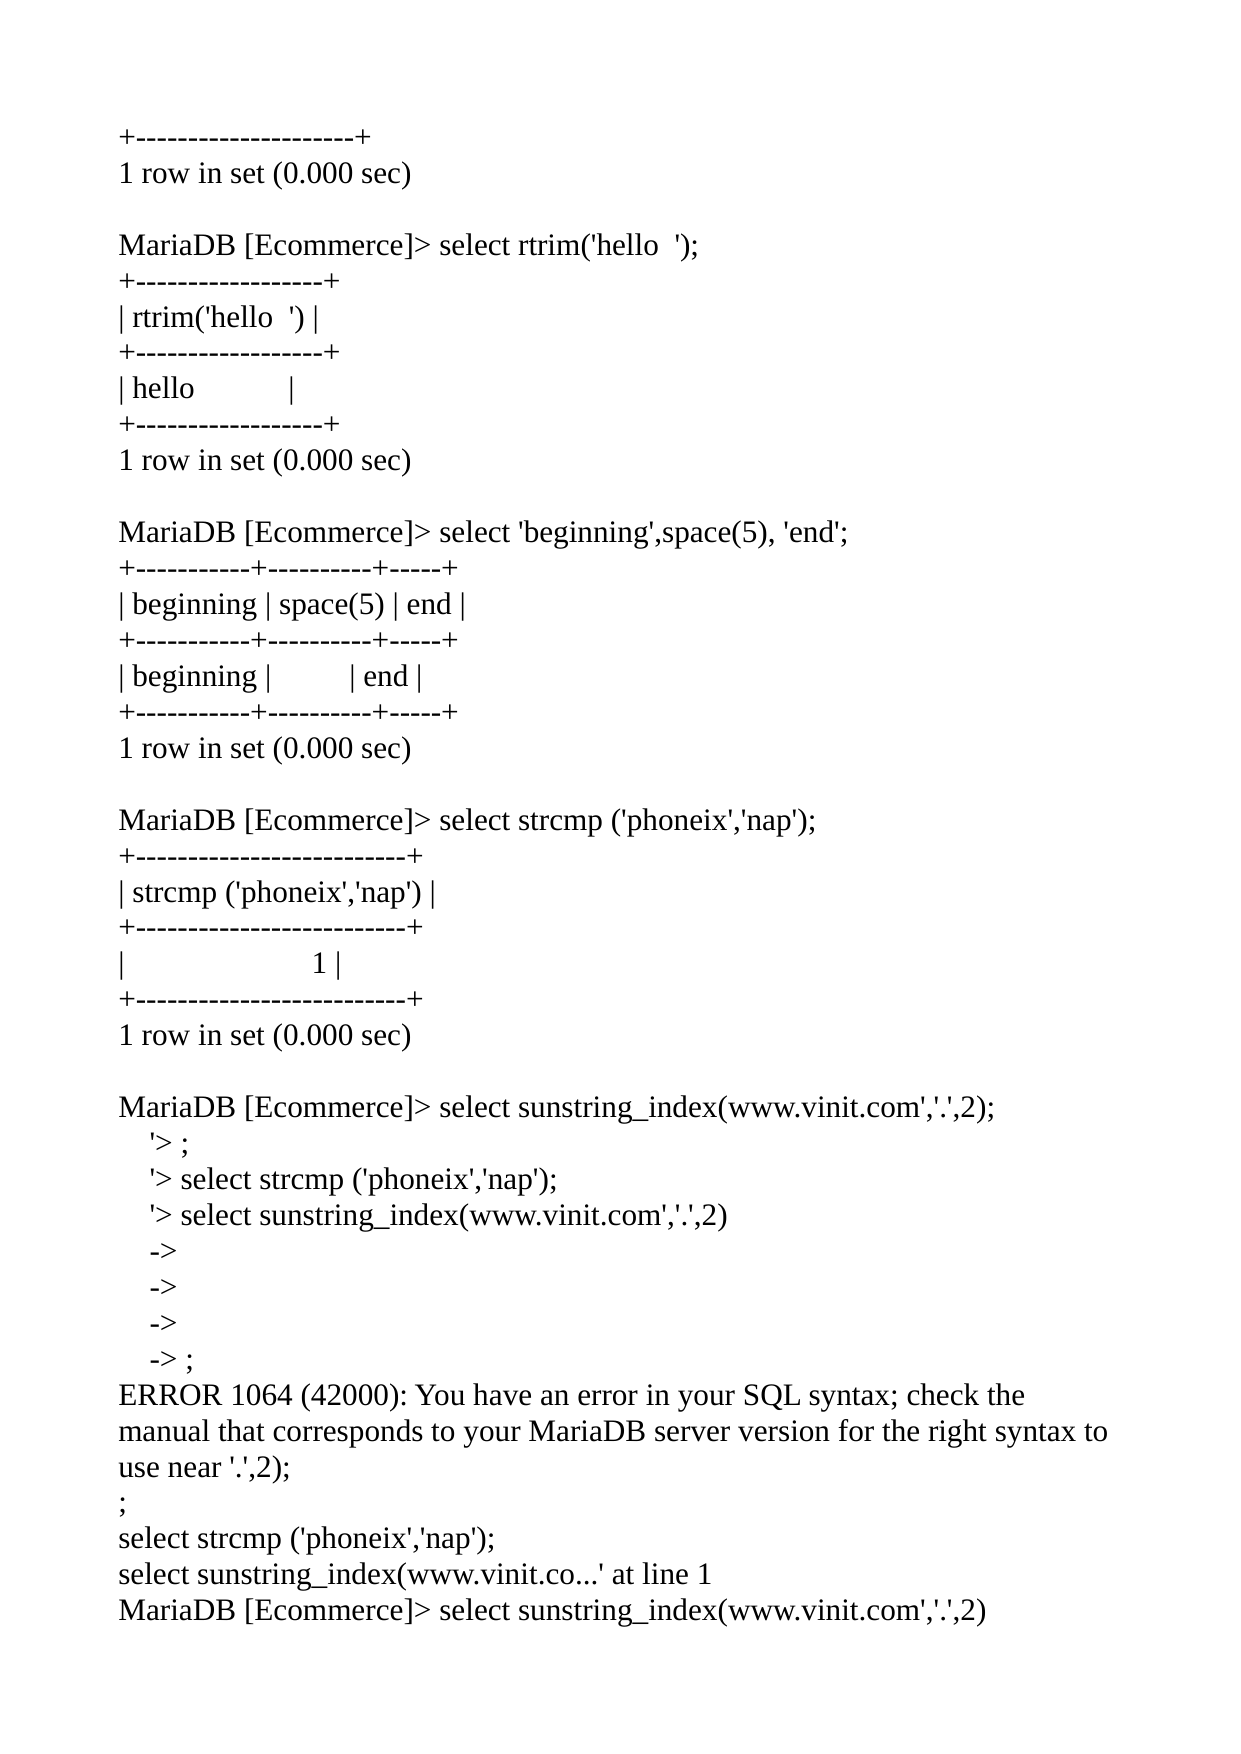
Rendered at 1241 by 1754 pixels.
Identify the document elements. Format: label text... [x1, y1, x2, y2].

text ERROR 1064 (42000): You have an error in your SQL syntax; check the manual that corresponds to your MariaDB server version for the right syntax to use near '.',2); [118, 1376, 1122, 1484]
text select sunstring_index(www.vinit.co...' at line 1 [118, 1556, 1122, 1592]
text +--------------------------+ [118, 909, 1122, 945]
text '> select strcmp ('phoneix','nap'); [118, 1160, 1122, 1196]
text +-----------+----------+-----+ [118, 621, 1122, 657]
text -> [118, 1268, 1122, 1304]
text 1 row in set (0.000 sec) [118, 442, 1122, 477]
text -> [118, 1304, 1122, 1340]
text MariaDB [Ecommerce]> select rtrim('hello '); [118, 226, 1122, 262]
text 1 row in set (0.000 sec) [118, 1017, 1122, 1052]
text +------------------+ [118, 334, 1122, 370]
text | beginning | | end | [118, 657, 1122, 693]
text '> select sunstring_index(www.vinit.com','.',2) [118, 1196, 1122, 1232]
text 1 row in set (0.000 sec) [118, 729, 1122, 765]
text MariaDB [Ecommerce]> select sunstring_index(www.vinit.com','.',2); [118, 1088, 1122, 1124]
text '> ; [118, 1124, 1122, 1160]
text | hello | [118, 370, 1122, 406]
text ; [118, 1484, 1122, 1520]
text -> [118, 1232, 1122, 1268]
text +--------------------------+ [118, 837, 1122, 873]
text +------------------+ [118, 262, 1122, 298]
text | beginning | space(5) | end | [118, 585, 1122, 621]
text +-----------+----------+-----+ [118, 549, 1122, 585]
text | 1 | [118, 945, 1122, 981]
text 1 row in set (0.000 sec) [118, 154, 1122, 190]
text select strcmp ('phoneix','nap'); [118, 1520, 1122, 1556]
text MariaDB [Ecommerce]> select 'beginning',space(5), 'end'; [118, 513, 1122, 549]
text +---------------------+ [118, 118, 1122, 154]
text +--------------------------+ [118, 981, 1122, 1017]
text | rtrim('hello ') | [118, 298, 1122, 334]
text +-----------+----------+-----+ [118, 693, 1122, 729]
text MariaDB [Ecommerce]> select sunstring_index(www.vinit.com','.',2) [118, 1592, 1122, 1627]
text -> ; [118, 1340, 1122, 1376]
text MariaDB [Ecommerce]> select strcmp ('phoneix','nap'); [118, 801, 1122, 837]
text +------------------+ [118, 406, 1122, 442]
text | strcmp ('phoneix','nap') | [118, 873, 1122, 909]
